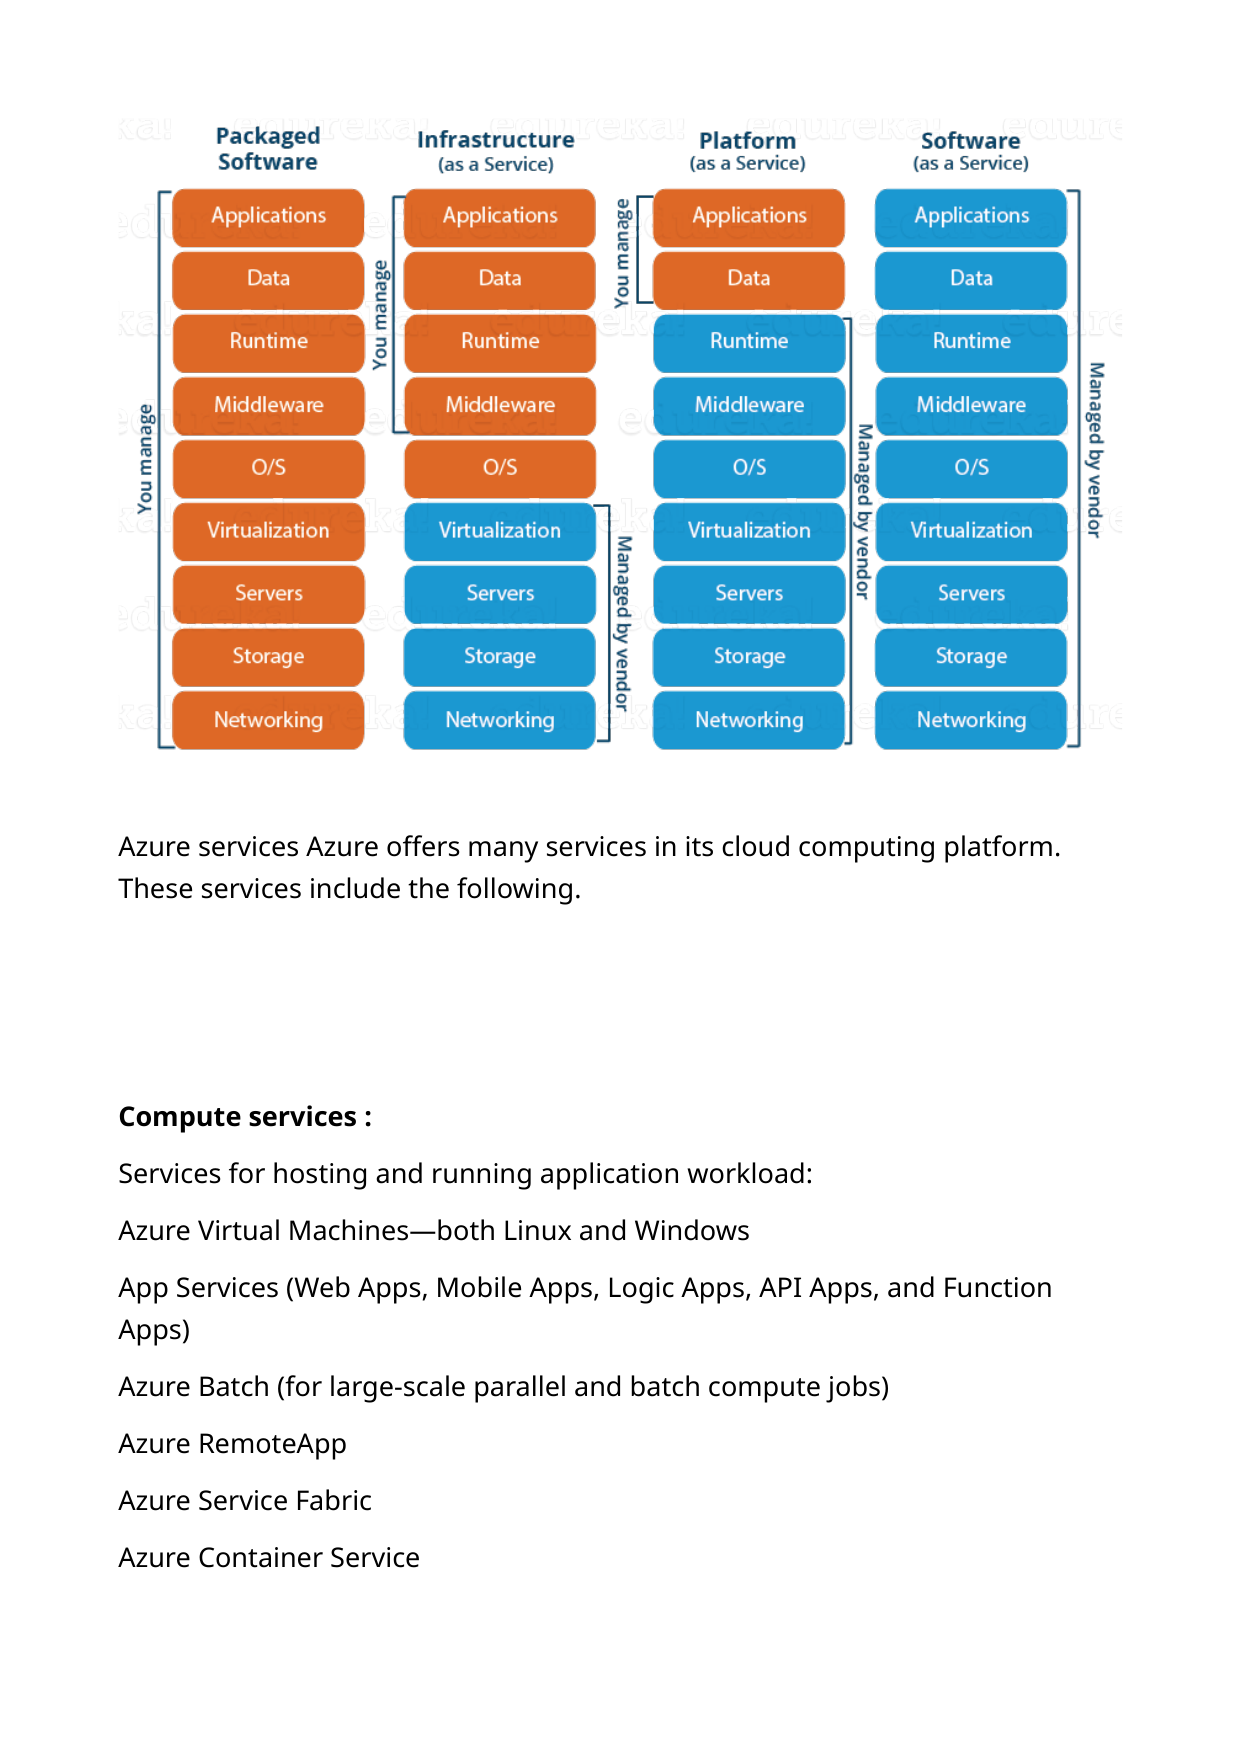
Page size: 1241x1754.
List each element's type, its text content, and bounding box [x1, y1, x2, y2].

text Compute services : [118, 1097, 1122, 1134]
text Azure Virtual Machines—both Linux and Windows [118, 1211, 1122, 1248]
text Azure services Azure offers many services in its cloud computing platform. These services include the following. [118, 827, 1122, 906]
text Azure RemoteApp [118, 1425, 1122, 1462]
text App Services (Web Apps, Mobile Apps, Logic Apps, API Apps, and Function Apps) [118, 1268, 1122, 1348]
text Azure Service Fabric [118, 1482, 1122, 1519]
picture [118, 118, 1123, 763]
text Azure Container Service [118, 1539, 1122, 1576]
text Azure Batch (for large-scale parallel and batch compute jobs) [118, 1368, 1122, 1405]
text Services for hosting and running application workload: [118, 1154, 1122, 1191]
